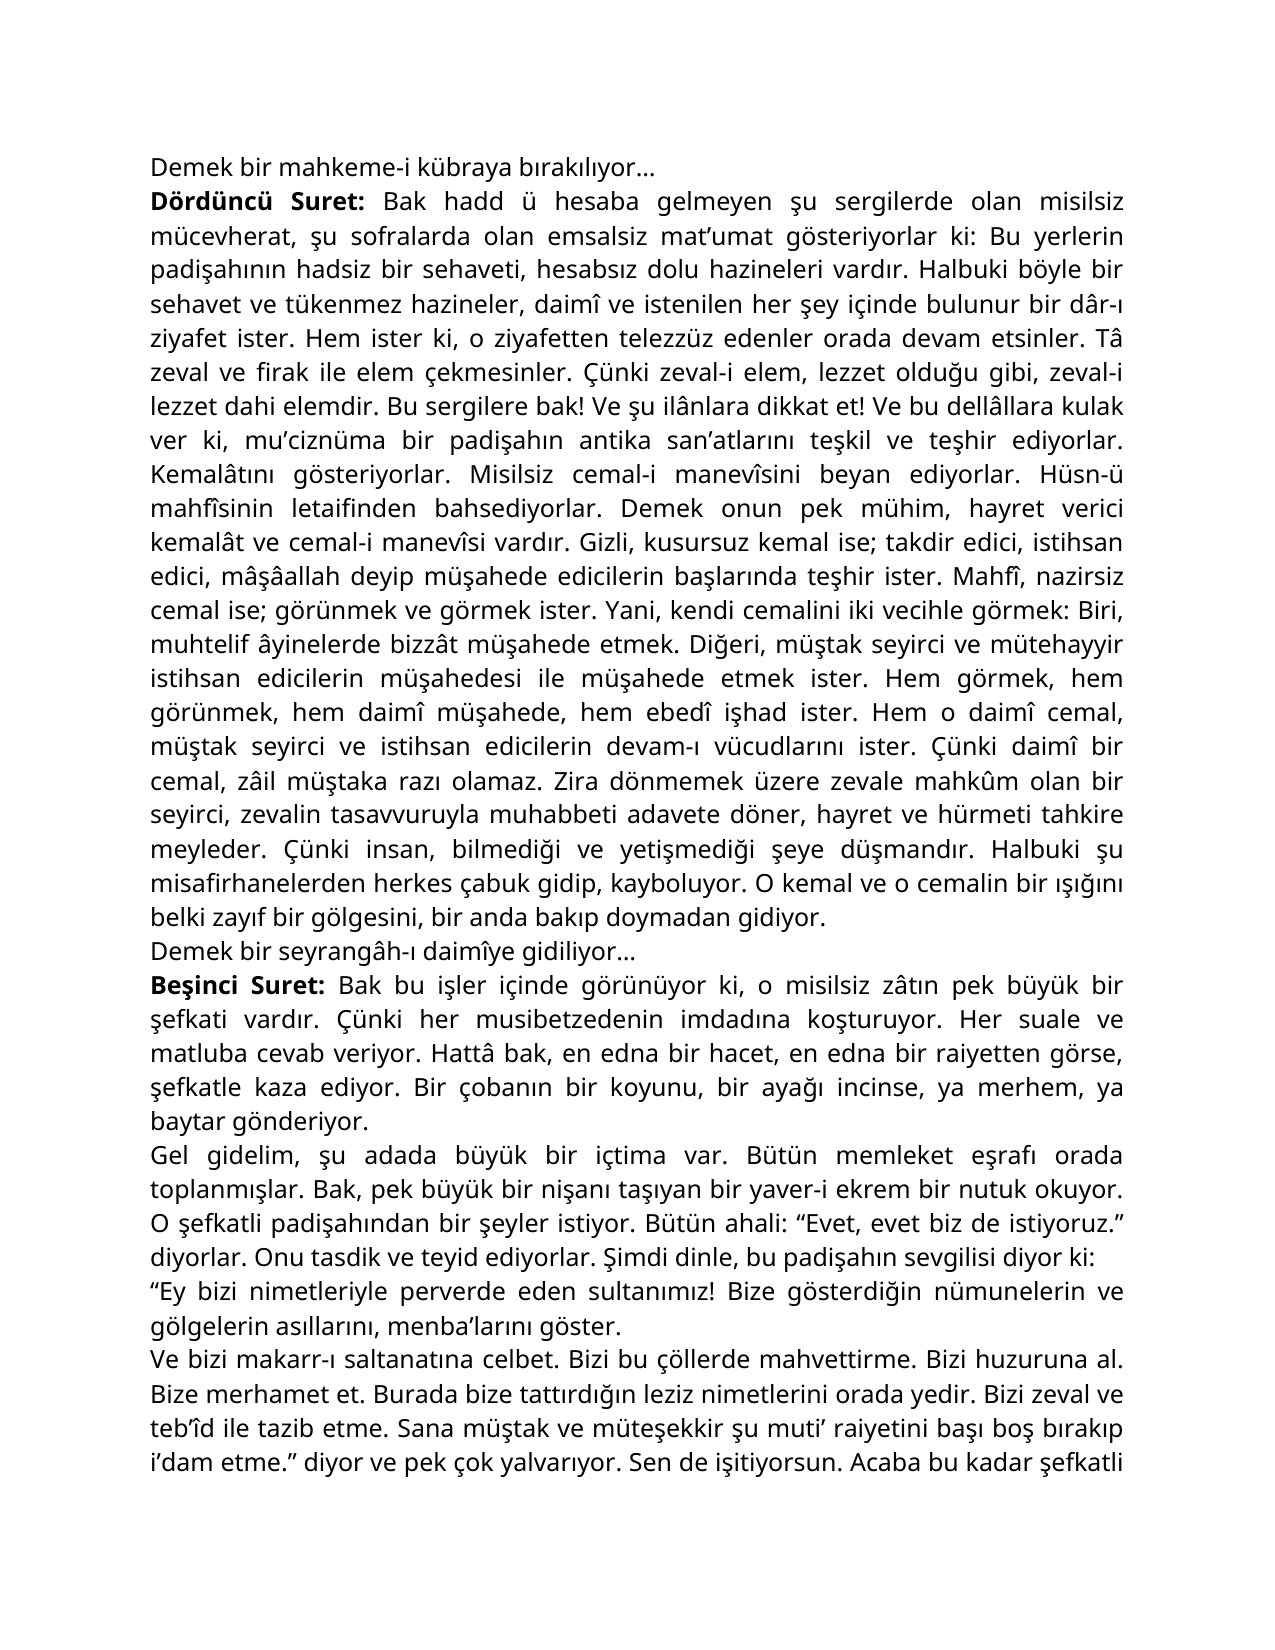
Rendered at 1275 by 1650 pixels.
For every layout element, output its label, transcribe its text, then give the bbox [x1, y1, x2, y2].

text “Ey bizi nimetleriyle perverde eden sultanımız! Bize gösterdiğin nümunelerin ve gölgelerin asıllarını, menba’larını göster. [150, 1274, 1125, 1342]
text Beşinci Suret: Bak bu işler içinde görünüyor ki, o misilsiz zâtın pek büyük bir şefkati vardır. Çünki her musibetzedenin imdadına koşturuyor. Her suale ve matluba cevab veriyor. Hattâ bak, en edna bir hacet, en edna bir raiyetten görse, şefkatle kaza ediyor. Bir çobanın bir koyunu, bir ayağı incinse, ya merhem, ya baytar gönderiyor. [150, 967, 1125, 1138]
text Demek bir mahkeme-i kübraya bırakılıyor… [150, 150, 1125, 184]
text Gel gidelim, şu adada büyük bir içtima var. Bütün memleket eşrafı orada toplanmışlar. Bak, pek büyük bir nişanı taşıyan bir yaver-i ekrem bir nutuk okuyor. O şefkatli padişahından bir şeyler istiyor. Bütün ahali: “Evet, evet biz de istiyoruz.” diyorlar. Onu tasdik ve teyid ediyorlar. Şimdi dinle, bu padişahın sevgilisi diyor ki: [150, 1138, 1125, 1274]
text Ve bizi makarr-ı saltanatına celbet. Bizi bu çöllerde mahvettirme. Bizi huzuruna al. Bize merhamet et. Burada bize tattırdığın leziz nimetlerini orada yedir. Bizi zeval ve teb’îd ile tazib etme. Sana müştak ve müteşekkir şu muti’ raiyetini başı boş bırakıp i’dam etme.” diyor ve pek çok yalvarıyor. Sen de işitiyorsun. Acaba bu kadar şefkatli [150, 1342, 1125, 1478]
text Demek bir seyrangâh-ı daimîye gidiliyor… [150, 933, 1125, 967]
text Dördüncü Suret: Bak hadd ü hesaba gelmeyen şu sergilerde olan misilsiz mücevherat, şu sofralarda olan emsalsiz mat’umat gösteriyorlar ki: Bu yerlerin padişahının hadsiz bir sehaveti, hesabsız dolu hazineleri vardır. Halbuki böyle bir sehavet ve tükenmez hazineler, daimî ve istenilen her şey içinde bulunur bir dâr-ı ziyafet ister. Hem ister ki, o ziyafetten telezzüz edenler orada devam etsinler. Tâ zeval ve firak ile elem çekmesinler. Çünki zeval-i elem, lezzet olduğu gibi, zeval-i lezzet dahi elemdir. Bu sergilere bak! Ve şu ilânlara dikkat et! Ve bu dellâllara kulak ver ki, mu’ciznüma bir padişahın antika san’atlarını teşkil ve teşhir ediyorlar. Kemalâtını gösteriyorlar. Misilsiz cemal-i manevîsini beyan ediyorlar. Hüsn-ü mahfîsinin letaifinden bahsediyorlar. Demek onun pek mühim, hayret verici kemalât ve cemal-i manevîsi vardır. Gizli, kusursuz kemal ise; takdir edici, istihsan edici, mâşâallah deyip müşahede edicilerin başlarında teşhir ister. Mahfî, nazirsiz cemal ise; görünmek ve görmek ister. Yani, kendi cemalini iki vecihle görmek: Biri, muhtelif âyinelerde bizzât müşahede etmek. Diğeri, müştak seyirci ve mütehayyir istihsan edicilerin müşahedesi ile müşahede etmek ister. Hem görmek, hem görünmek, hem daimî müşahede, hem ebedî işhad ister. Hem o daimî cemal, müştak seyirci ve istihsan edicilerin devam-ı vücudlarını ister. Çünki daimî bir cemal, zâil müştaka razı olamaz. Zira dönmemek üzere zevale mahkûm olan bir seyirci, zevalin tasavvuruyla muhabbeti adavete döner, hayret ve hürmeti tahkire meyleder. Çünki insan, bilmediği ve yetişmediği şeye düşmandır. Halbuki şu misafirhanelerden herkes çabuk gidip, kayboluyor. O kemal ve o cemalin bir ışığını belki zayıf bir gölgesini, bir anda bakıp doymadan gidiyor. [150, 184, 1125, 933]
